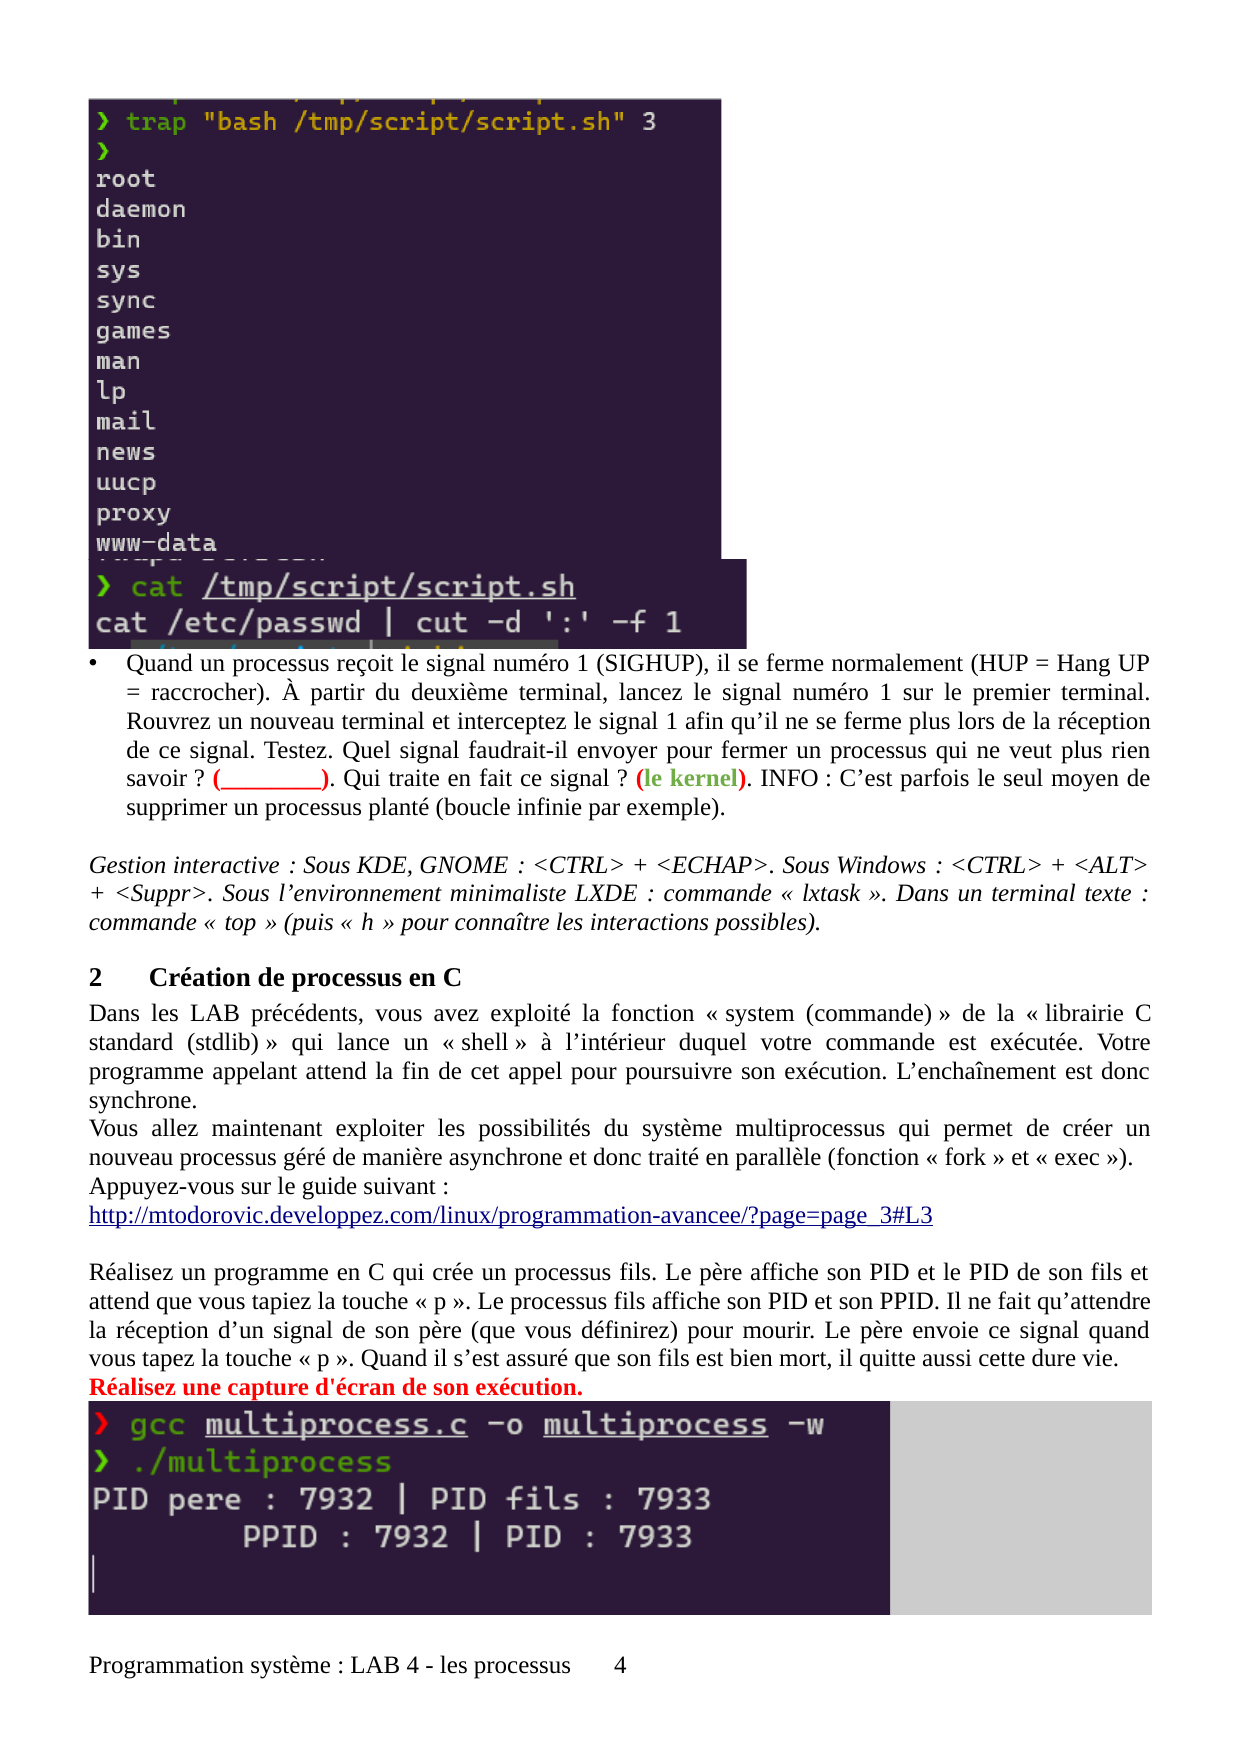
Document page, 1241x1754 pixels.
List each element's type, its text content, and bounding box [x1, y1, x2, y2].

text Dans les LAB précédents, vous avez exploité la fonction « system (commande) » de la « librairie C standard (stdlib) » qui lance un « shell » à l’intérieur duquel votre commande est exécutée. Votre programme appelant attend la fin de cet appel pour poursuivre son exécution. L’enchaînement est donc synchrone. [88, 998, 1152, 1113]
text Gestion interactive : Sous KDE, GNOME : <CTRL> + <ECHAP>. Sous Windows : <CTRL> + <ALT> + <Suppr>. Sous l’environnement minimaliste LXDE : commande « lxtask ». Dans un terminal texte : commande « top » (puis « h » pour connaître les interactions possibles). [88, 850, 1152, 936]
text Réalisez une capture d'écran de son exécution. [88, 1372, 1152, 1401]
list Quand un processus reçoit le signal numéro 1 (SIGHUP), il se ferme normalement (HUP = Hang UP = raccrocher). À partir du deuxième terminal, lancez le signal numéro 1 sur le premier terminal. Rouvrez un nouveau terminal et interceptez le signal 1 afin qu’il ne se ferme plus lors de la réception de ce signal. Testez. Quel signal faudrait-il envoyer pour fermer un processus qui ne veut plus rien savoir ? (________). Qui traite en fait ce signal ? (le kernel). INFO : C’est parfois le seul moyen de supprimer un processus planté (boucle infinie par exemple). [88, 648, 1152, 821]
text Vous allez maintenant exploiter les possibilités du système multiprocessus qui permet de créer un nouveau processus géré de manière asynchrone et donc traité en parallèle (fonction « fork » et « exec »). [88, 1113, 1152, 1171]
text Réalisez un programme en C qui crée un processus fils. Le père affiche son PID et le PID de son fils et attend que vous tapiez la touche « p ». Le processus fils affiche son PID et son PPID. Il ne fait qu’attendre la réception d’un signal de son père (que vous définirez) pour mourir. Le père envoie ce signal quand vous tapez la touche « p ». Quand il s’est assuré que son fils est bien mort, il quitte aussi cette dure vie. [88, 1257, 1152, 1372]
text Appuyez-vous sur le guide suivant : [88, 1171, 1152, 1200]
text http://mtodorovic.developpez.com/linux/programmation-avancee/?page=page_3#L3 [88, 1200, 1152, 1228]
subtitle Création de processus en C [88, 961, 1152, 992]
